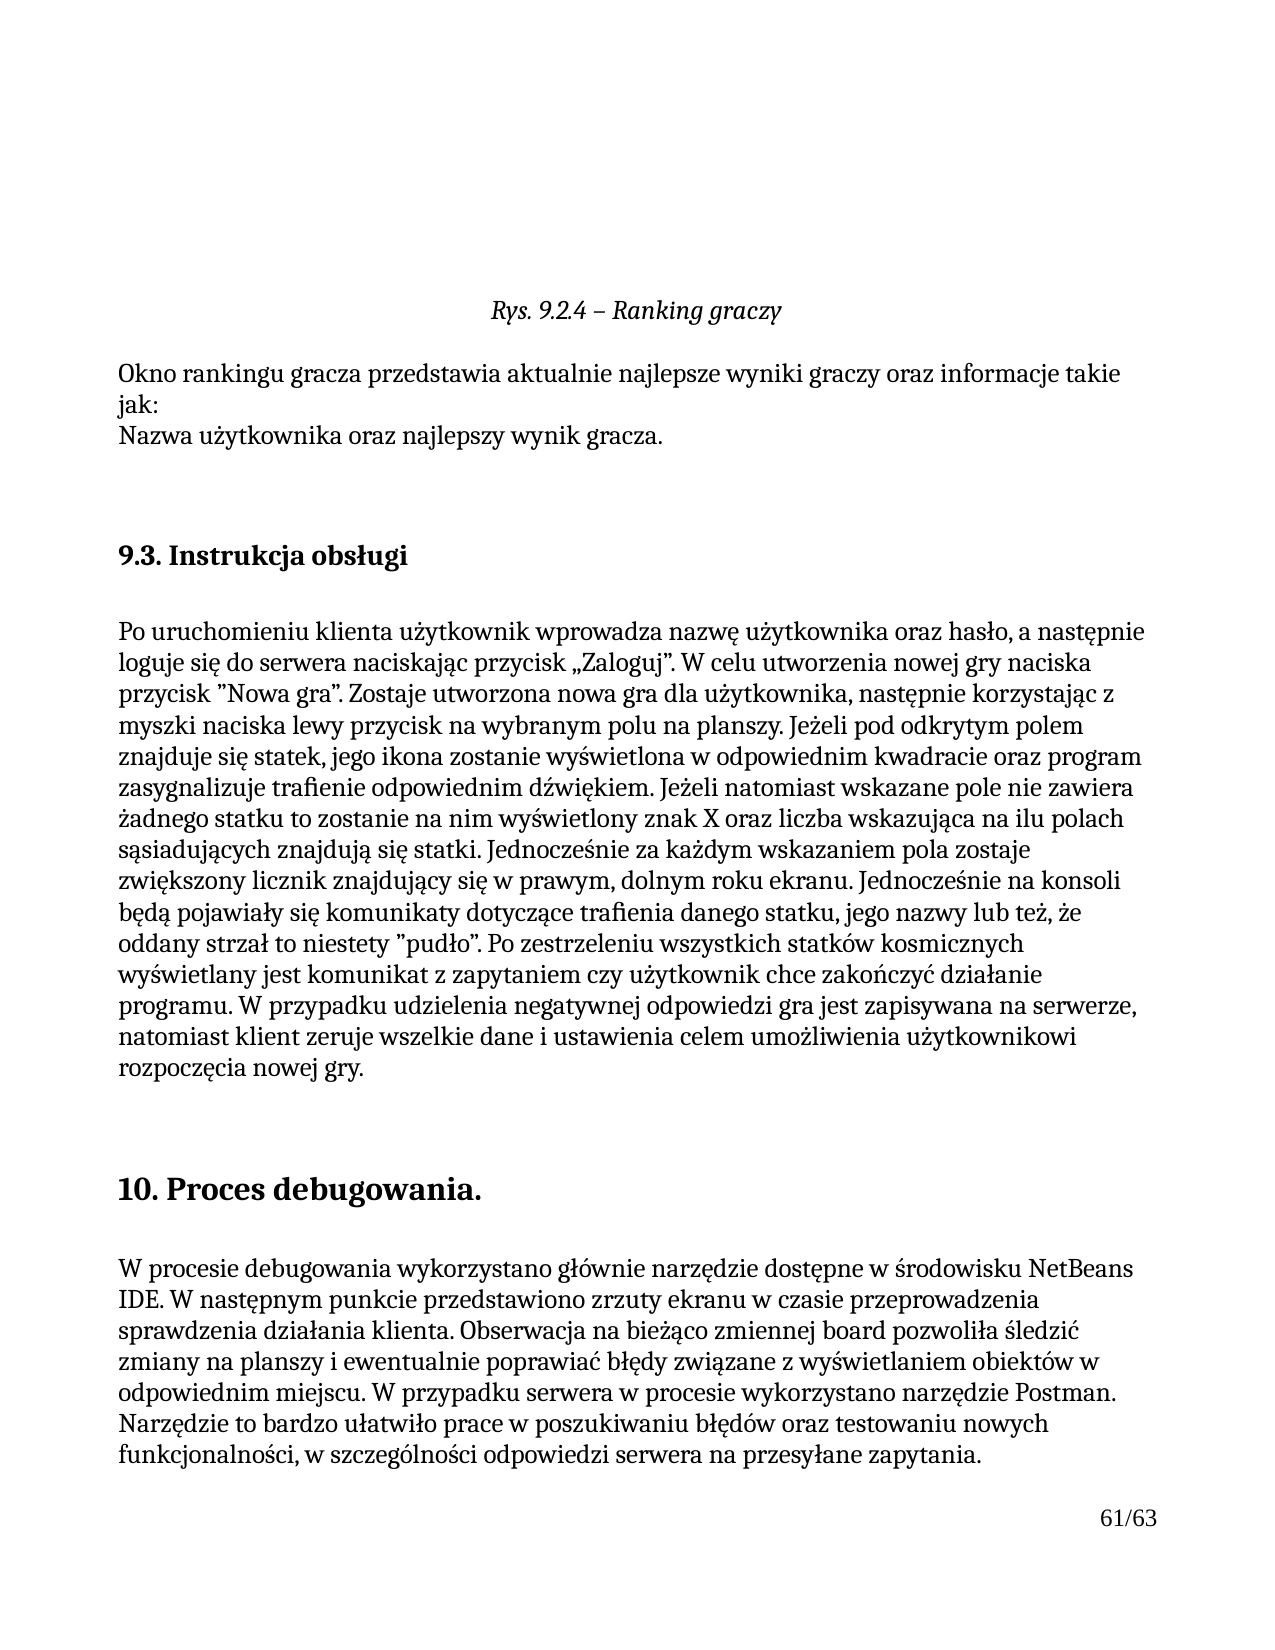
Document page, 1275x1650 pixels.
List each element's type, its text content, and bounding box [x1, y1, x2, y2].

text Rys. 9.2.4 – Ranking graczy [118, 295, 1157, 327]
text Okno rankingu gracza przedstawia aktualnie najlepsze wyniki graczy oraz informacje takie jak: [118, 358, 1157, 420]
text W procesie debugowania wykorzystano głównie narzędzie dostępne w środowisku NetBeans IDE. W następnym punkcie przedstawiono zrzuty ekranu w czasie przeprowadzenia sprawdzenia działania klienta. Obserwacja na bieżąco zmiennej board pozwoliła śledzić zmiany na planszy i ewentualnie poprawiać błędy związane z wyświetlaniem obiektów w odpowiednim miejscu. W przypadku serwera w procesie wykorzystano narzędzie Postman. Narzędzie to bardzo ułatwiło prace w poszukiwaniu błędów oraz testowaniu nowych funkcjonalności, w szczególności odpowiedzi serwera na przesyłane zapytania. [118, 1253, 1157, 1471]
subtitle 10. Proces debugowania. [118, 1171, 1157, 1209]
text Po uruchomieniu klienta użytkownik wprowadza nazwę użytkownika oraz hasło, a następnie loguje się do serwera naciskając przycisk „Zaloguj”. W celu utworzenia nowej gry naciska przycisk ”Nowa gra”. Zostaje utworzona nowa gra dla użytkownika, następnie korzystając z myszki naciska lewy przycisk na wybranym polu na planszy. Jeżeli pod odkrytym polem znajduje się statek, jego ikona zostanie wyświetlona w odpowiednim kwadracie oraz program zasygnalizuje traﬁenie odpowiednim dźwiękiem. Jeżeli natomiast wskazane pole nie zawiera żadnego statku to zostanie na nim wyświetlony znak X oraz liczba wskazująca na ilu polach sąsiadujących znajdują się statki. Jednocześnie za każdym wskazaniem pola zostaje zwiększony licznik znajdujący się w prawym, dolnym roku ekranu. Jednocześnie na konsoli będą pojawiały się komunikaty dotyczące traﬁenia danego statku, jego nazwy lub też, że oddany strzał to niestety ”pudło”. Po zestrzeleniu wszystkich statków kosmicznych wyświetlany jest komunikat z zapytaniem czy użytkownik chce zakończyć działanie programu. W przypadku udzielenia negatywnej odpowiedzi gra jest zapisywana na serwerze, natomiast klient zeruje wszelkie dane i ustawienia celem umożliwienia użytkownikowi rozpoczęcia nowej gry. [118, 616, 1157, 1083]
text Nazwa użytkownika oraz najlepszy wynik gracza. [118, 420, 1157, 451]
subtitle 9.3. Instrukcja obsługi [118, 539, 1157, 573]
